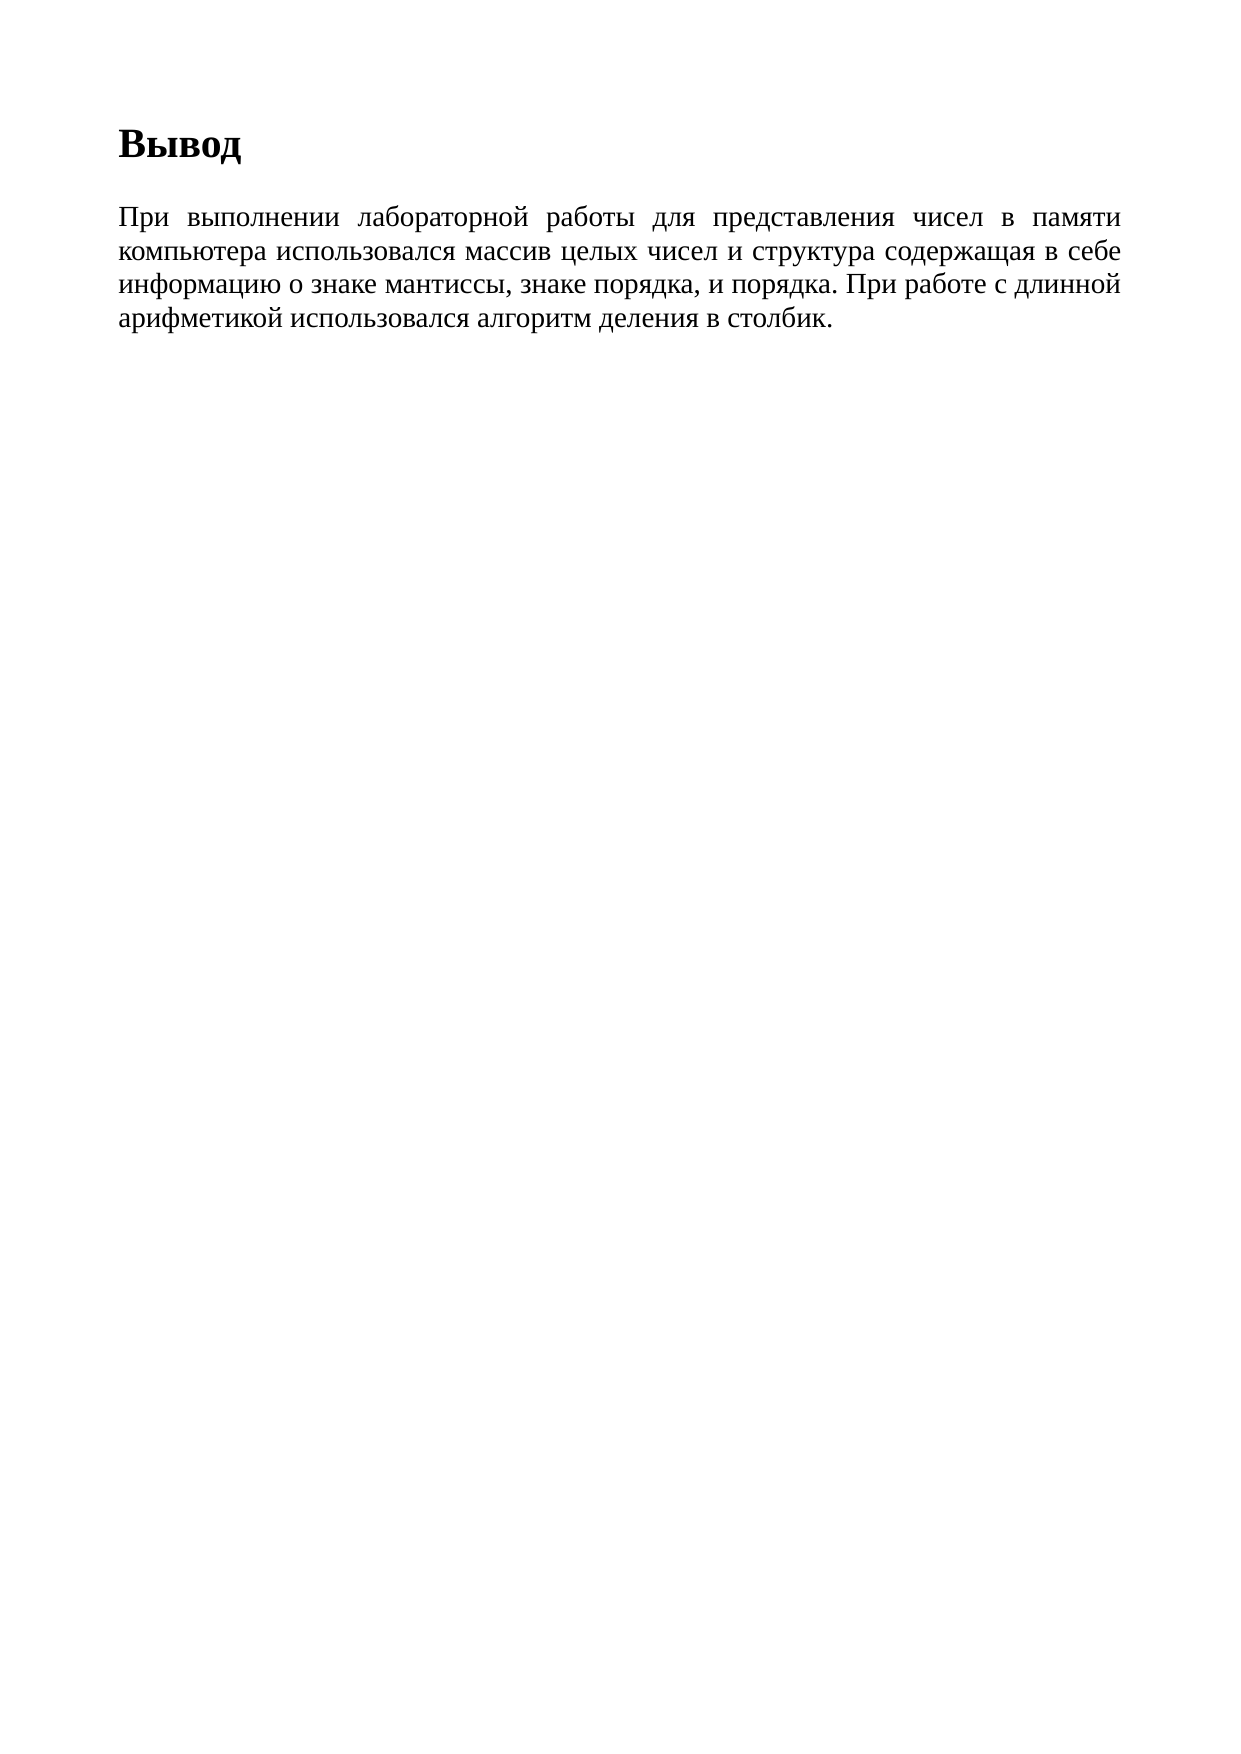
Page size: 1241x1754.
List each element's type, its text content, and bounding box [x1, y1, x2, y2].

text Вывод [118, 118, 1122, 166]
text При выполнении лабораторной работы для представления чисел в памяти компьютера использовался массив целых чисел и структура содержащая в себе информацию о знаке мантиссы, знаке порядка, и порядка. При работе с длинной арифметикой использовался алгоритм деления в столбик. [118, 199, 1122, 334]
